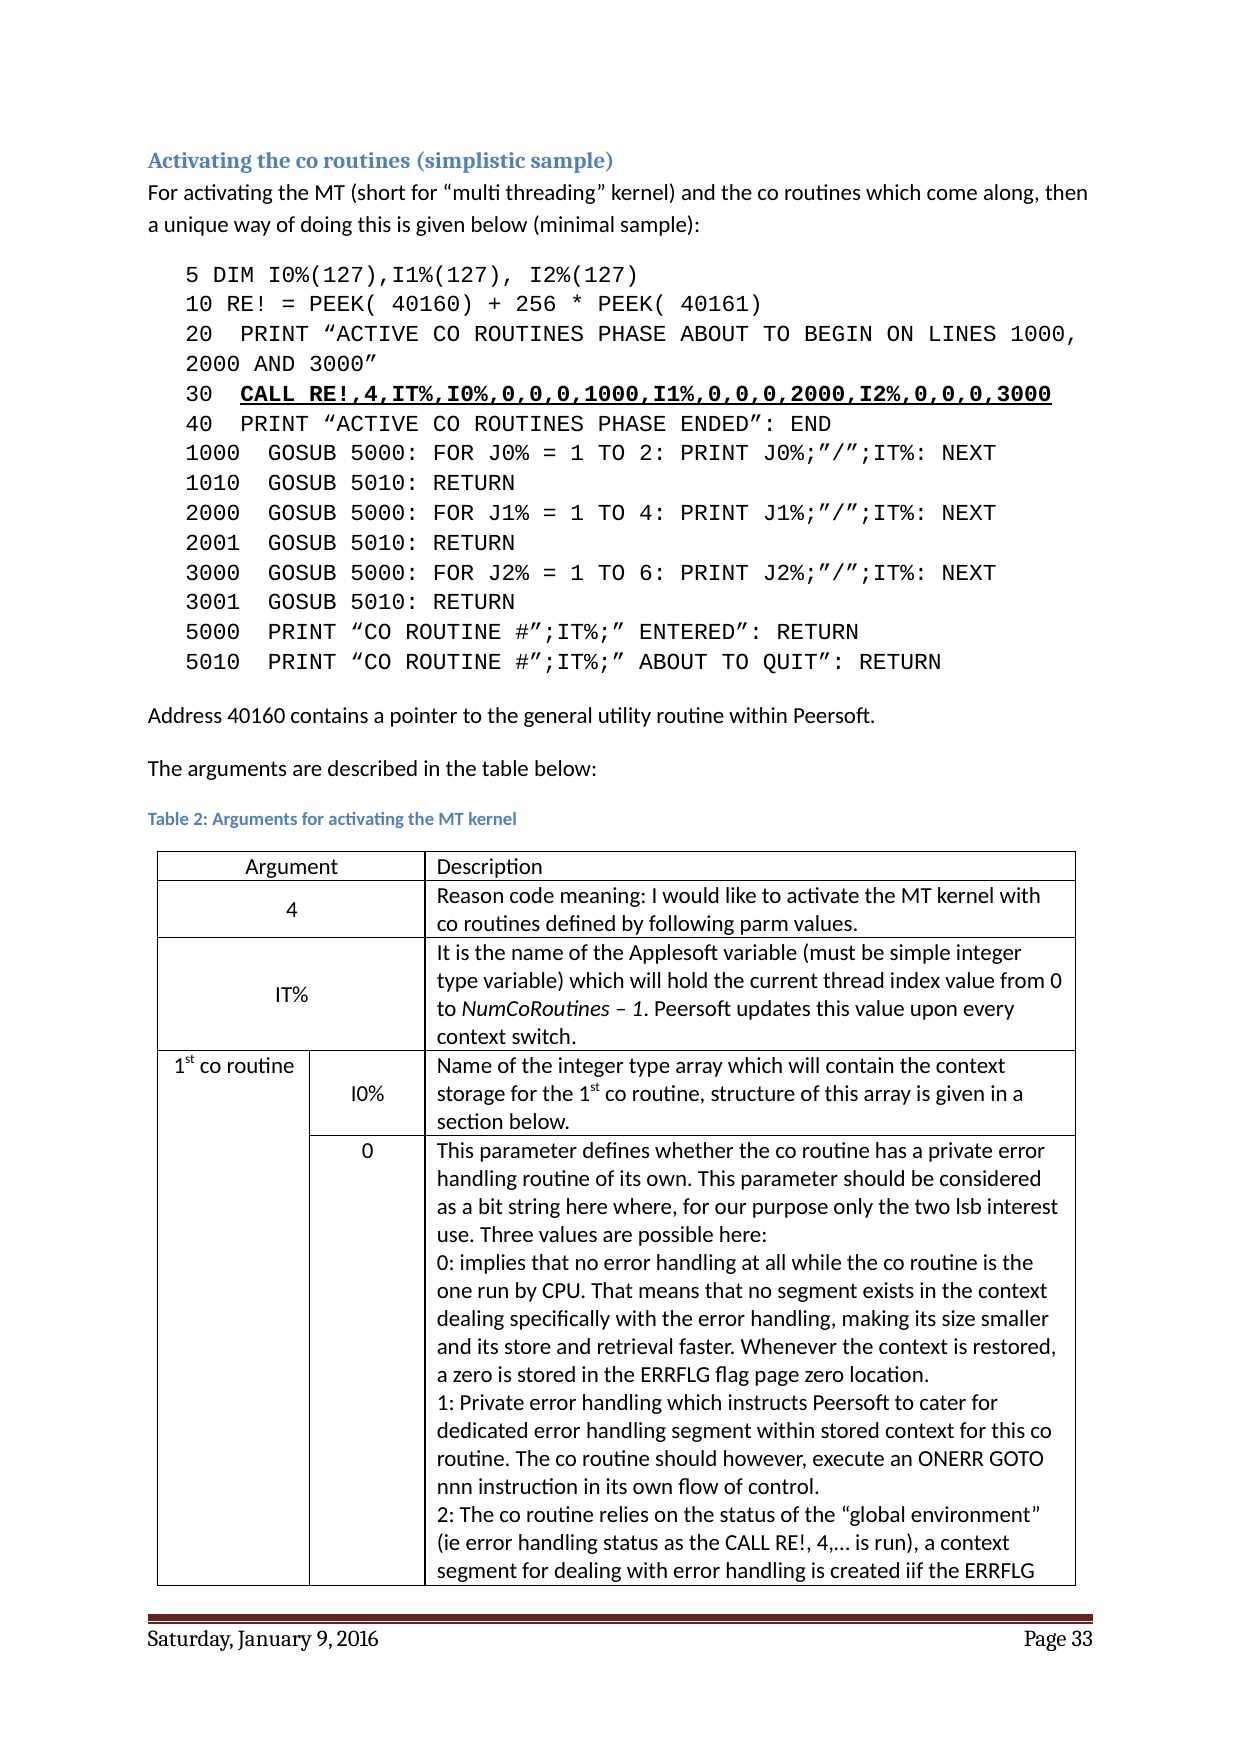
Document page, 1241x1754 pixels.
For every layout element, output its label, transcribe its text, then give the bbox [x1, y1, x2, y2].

table_cell It is the name of the Applesoft variable (must be simple integer type variable) which will hold the current thread index value from 0 to NumCoRoutines – 1. Peersoft updates this value upon every context switch. [426, 938, 1075, 1050]
text The arguments are described in the table below: [148, 754, 1093, 782]
text 5 DIM I0%(127),I1%(127), I2%(127) 10 RE! = PEEK( 40160) + 256 * PEEK( 40161) 20 PRINT “ACTIVE CO ROUTINES PHASE ABOUT TO BEGIN ON LINES 1000, 2000 AND 3000” 30 CALL RE!,4,IT%,I0%,0,0,0,1000,I1%,0,0,0,2000,I2%,0,0,0,3000 40 PRINT “ACTIVE CO ROUTINES PHASE ENDED”: END 1000 GOSUB 5000: FOR J0% = 1 TO 2: PRINT J0%;”/”;IT%: NEXT 1010 GOSUB 5010: RETURN 2000 GOSUB 5000: FOR J1% = 1 TO 4: PRINT J1%;”/”;IT%: NEXT 2001 GOSUB 5010: RETURN 3000 GOSUB 5000: FOR J2% = 1 TO 6: PRINT J2%;”/”;IT%: NEXT 3001 GOSUB 5010: RETURN 5000 PRINT “CO ROUTINE #”;IT%;” ENTERED”: RETURN 5010 PRINT “CO ROUTINE #”;IT%;” ABOUT TO QUIT”: RETURN [185, 263, 1093, 676]
text Address 40160 contains a pointer to the general utility routine within Peersoft. [148, 701, 1093, 729]
subtitle Activating the co routines (simplistic sample) [148, 148, 1093, 174]
table_cell This parameter defines whether the co routine has a private error handling routine of its own. This parameter should be considered as a bit string here where, for our purpose only the two lsb interest use. Three values are possible here: 0: implies that no error handling at all while the co routine is the one run by CPU. That means that no segment exists in the context dealing specifically with the error handling, making its size smaller and its store and retrieval faster. Whenever the context is restored, a zero is stored in the ERRFLG flag page zero location. 1: Private error handling which instructs Peersoft to cater for dedicated error handling segment within stored context for this co routine. The co routine should however, execute an ONERR GOTO nnn instruction in its own flow of control. 2: The co routine relies on the status of the “global environment” (ie error handling status as the CALL RE!, 4,… is run), a context segment for dealing with error handling is created iif the ERRFLG [426, 1136, 1075, 1584]
table_cell I0% [310, 1051, 424, 1135]
text Table 2: Arguments for activating the MT kernel [148, 807, 1093, 830]
table_cell Name of the integer type array which will contain the context storage for the 1st co routine, structure of this array is given in a section below. [426, 1051, 1075, 1135]
table_cell Reason code meaning: I would like to activate the MT kernel with co routines defined by following parm values. [426, 881, 1075, 937]
table_cell 1st co routine [158, 1051, 309, 1584]
table_header Description [426, 852, 1075, 880]
table_cell 0 [310, 1136, 424, 1584]
text For activating the MT (short for “multi threading” kernel) and the co routines which come along, then a unique way of doing this is given below (minimal sample): [148, 178, 1093, 238]
table_header Argument [158, 852, 424, 880]
table_cell IT% [158, 938, 424, 1050]
table_cell 4 [158, 881, 424, 937]
